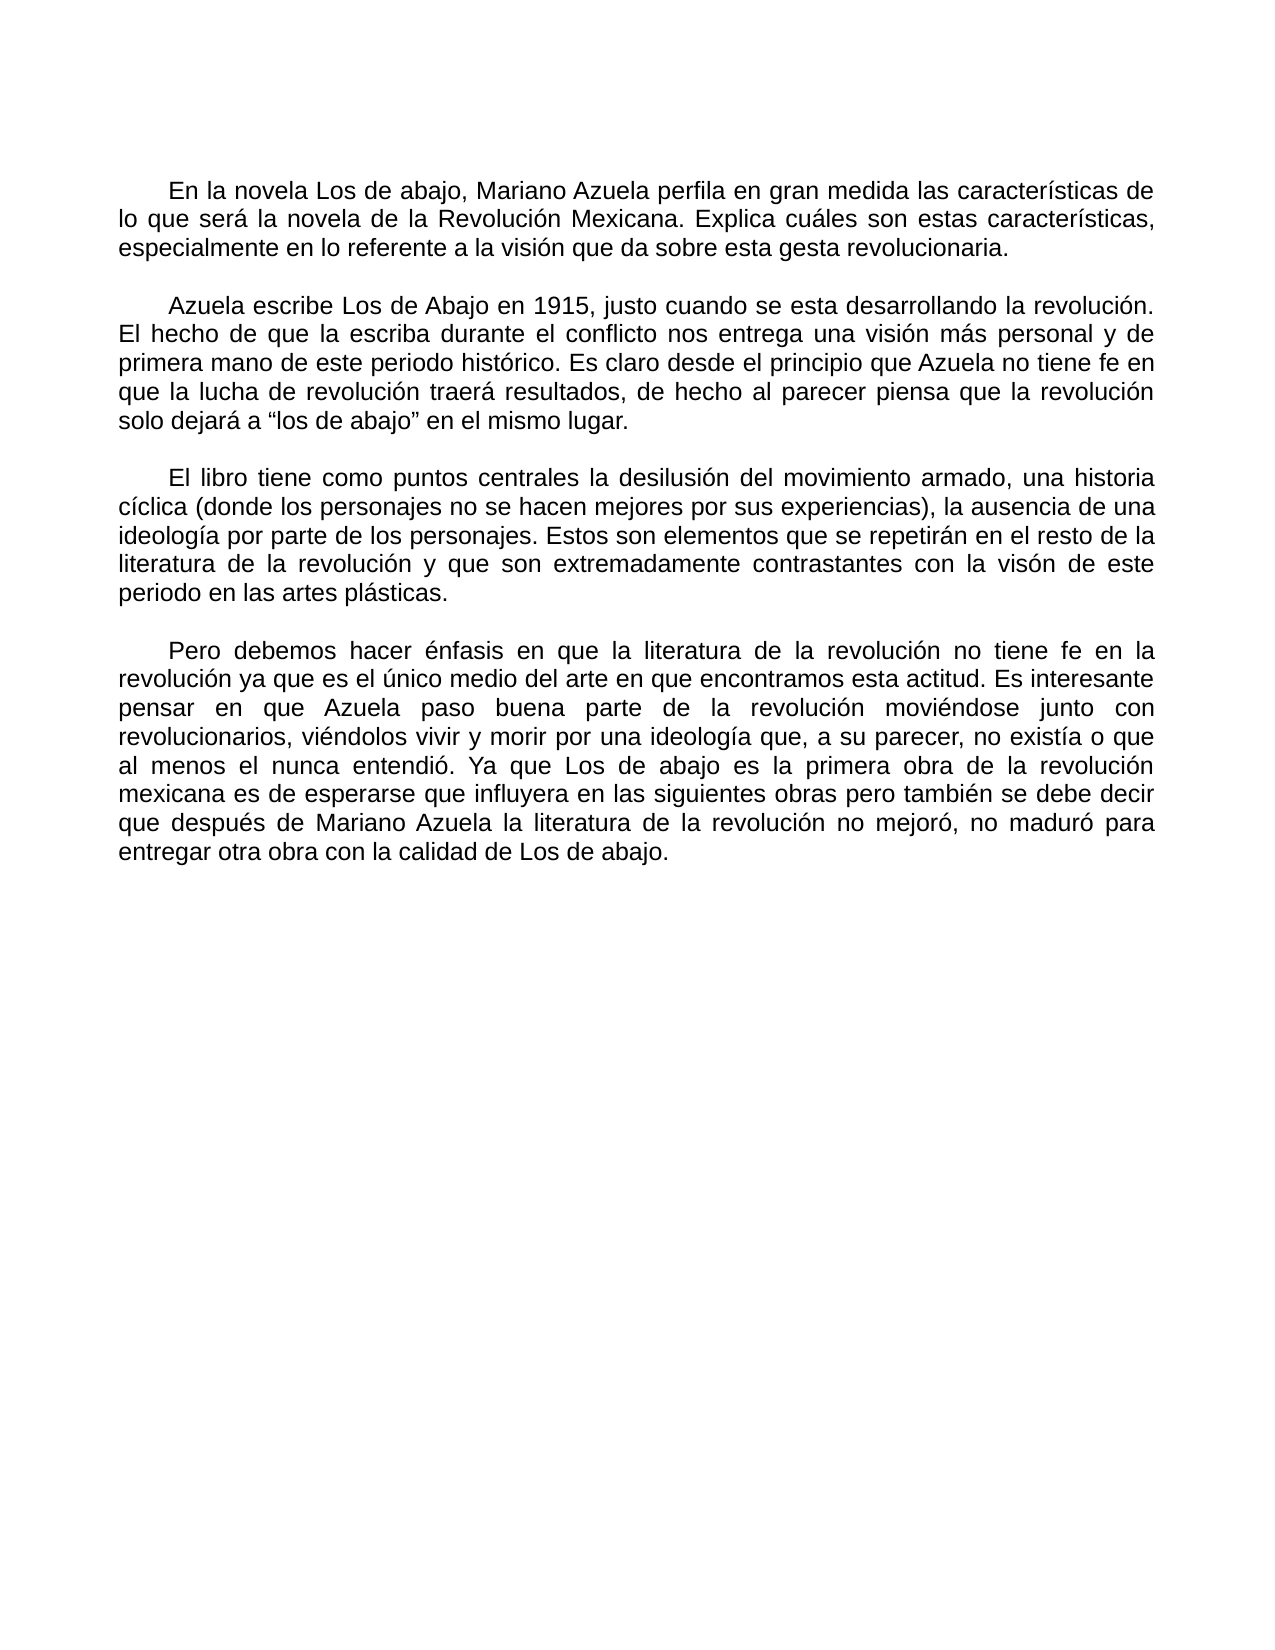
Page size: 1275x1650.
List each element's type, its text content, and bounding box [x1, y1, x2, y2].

text Azuela escribe Los de Abajo en 1915, justo cuando se esta desarrollando la revolución. El hecho de que la escriba durante el conflicto nos entrega una visión más personal y de primera mano de este periodo histórico. Es claro desde el principio que Azuela no tiene fe en que la lucha de revolución traerá resultados, de hecho al parecer piensa que la revolución solo dejará a “los de abajo” en el mismo lugar. [118, 291, 1157, 434]
text El libro tiene como puntos centrales la desilusión del movimiento armado, una historia cíclica (donde los personajes no se hacen mejores por sus experiencias), la ausencia de una ideología por parte de los personajes. Estos son elementos que se repetirán en el resto de la literatura de la revolución y que son extremadamente contrastantes con la visón de este periodo en las artes plásticas. [118, 463, 1157, 607]
text En la novela Los de abajo, Mariano Azuela perfila en gran medida las características de lo que será la novela de la Revolución Mexicana. Explica cuáles son estas características, especialmente en lo referente a la visión que da sobre esta gesta revolucionaria. [118, 176, 1157, 262]
text Pero debemos hacer énfasis en que la literatura de la revolución no tiene fe en la revolución ya que es el único medio del arte en que encontramos esta actitud. Es interesante pensar en que Azuela paso buena parte de la revolución moviéndose junto con revolucionarios, viéndolos vivir y morir por una ideología que, a su parecer, no existía o que al menos el nunca entendió. Ya que Los de abajo es la primera obra de la revolución mexicana es de esperarse que influyera en las siguientes obras pero también se debe decir que después de Mariano Azuela la literatura de la revolución no mejoró, no maduró para entregar otra obra con la calidad de Los de abajo. [118, 636, 1157, 866]
